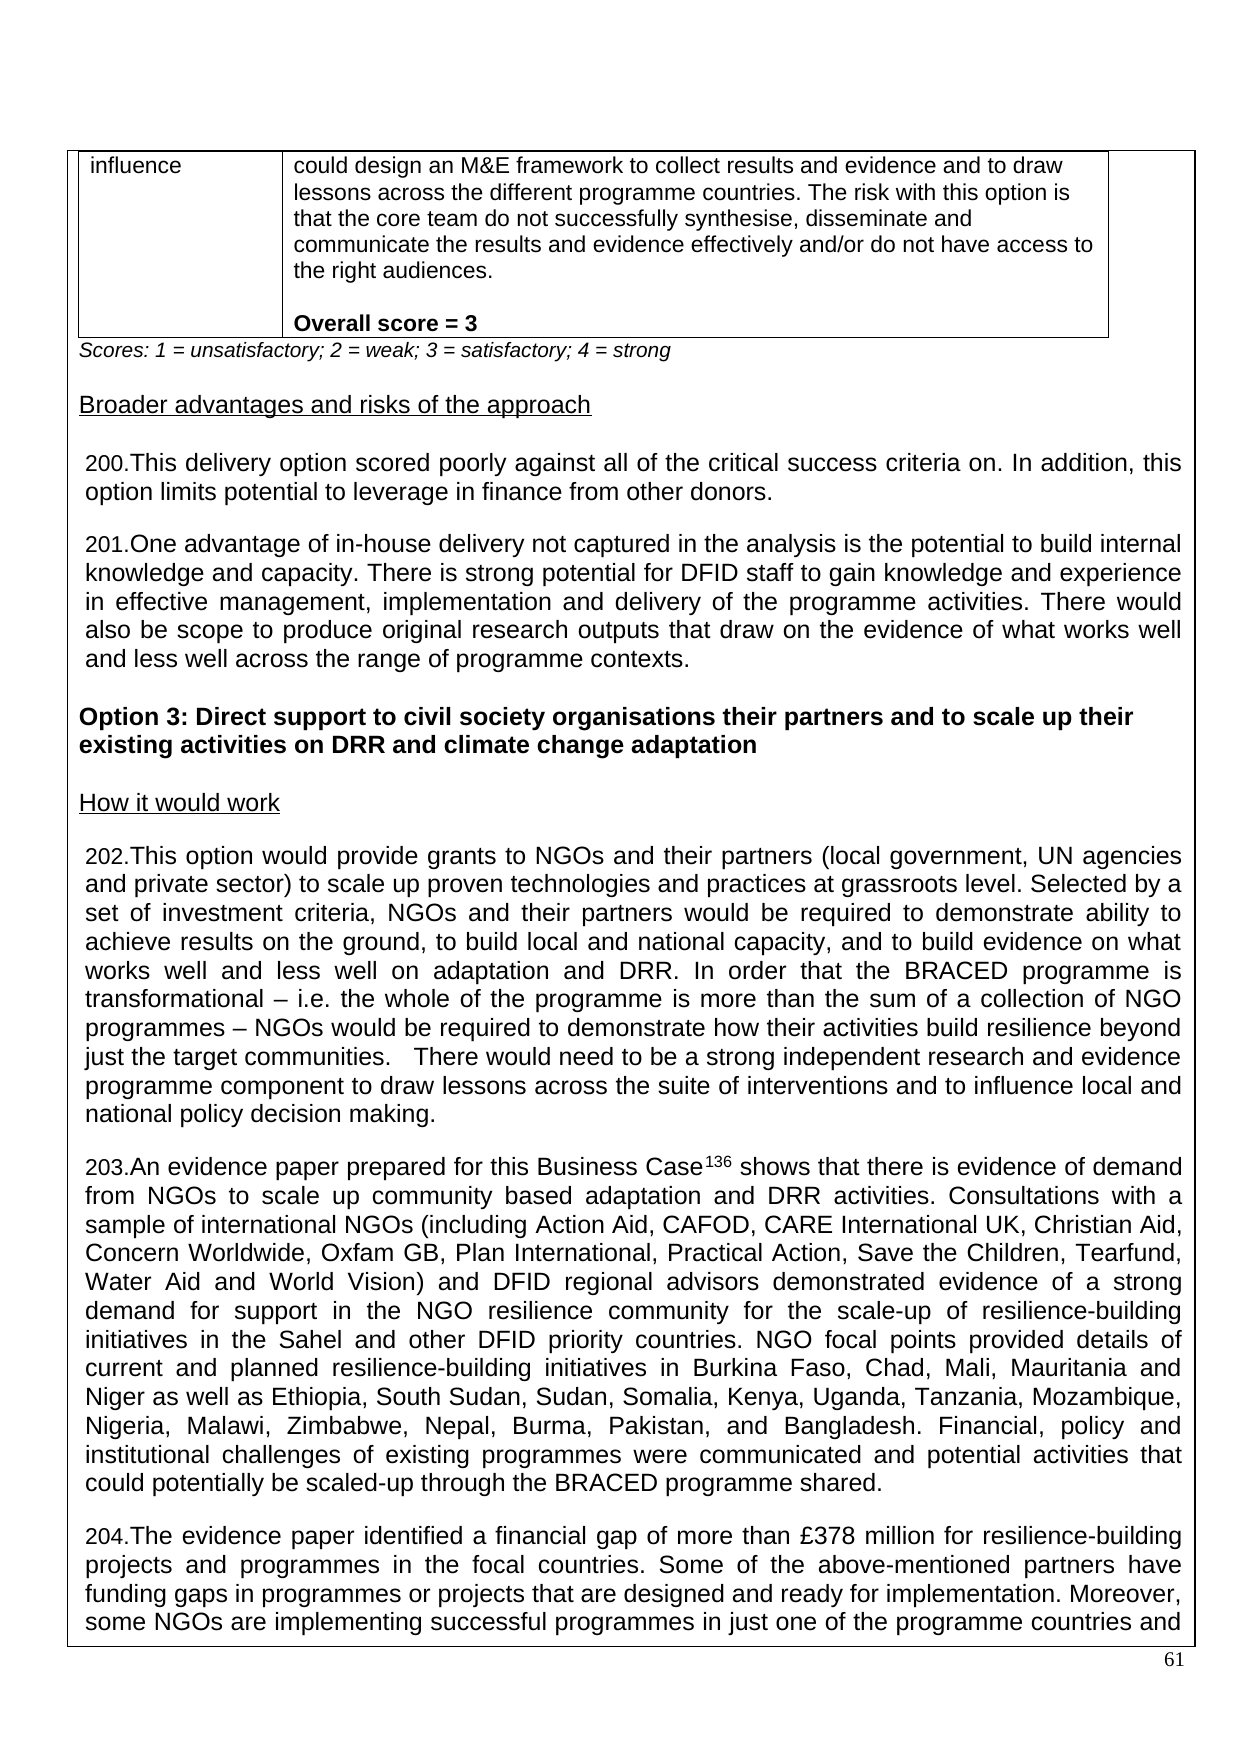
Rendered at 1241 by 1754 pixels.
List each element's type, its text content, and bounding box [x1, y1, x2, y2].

table_header B: The case for investing in DRR and adaptation There are two options Table 6: Investment Options Economic appraisal The Strategic Case made the economic case for government intervention to deal with the impacts of increased extreme weather and climate events on communities in developing countries. There are a number of different interventions that can be used to tackle the market and governance failures set out in the Strategic Case. To deliver public goods to communities, governments can provide goods and services such as small-scale buffer infrastructure, local early warning systems, community awareness raising and evacuation planning, crop diversification, and micro-insurance. To help poor and vulnerable groups in society build their resilience to deal with shocks governments can provide goods and services – or they can deliver social protection programmes such as cash transfers; asset transfers; employment guarantees; or social pensions. Governments can also seek to influence the broader patterns of economic development that can build resilience of the economy as a whole to extreme events. Where programmes work in a defined context, the usual approach to the economic appraisal is to present and compare the additional costs and additional benefits of the proposed set of activities, and subject these to sensitivity analyses. However, the BRACED programme proposes to support a range of projects in multiple contexts, many of which have not yet been designed and actual costs and benefits are uncertain. Therefore a comprehensive cost and benefit analysis (CBA) is neither possible nor proportional, and has not been undertaken. Instead the approach used to consider the costs and benefits of BRACED has been to identify the costs and benefits of community based adaptation and DRR from the literature and to provide CBA from comparable projects. This section makes the case for the effectiveness of the programme – the extent to which BRACED outputs will active the planned outcomes. It will also consider the costs and benefits of the counterfactual scenario – no further DFID support to community based adaptation and DRR. Option 1: Fund community based adaptation and DRR There is a substantial and growing body of evidence to suggest that the benefits of climate change adaptation and DRR exceed the costs. At a global level, Parry et al estimate that the mean cost of adaptation measures is $6 trillion. Even though adaptation does not remove all – or even most – of the impacts of climate change, it is clearly worthwhile, with a mean benefit of over $300 trillion, at a mean benefit to cost ratio of about 60 to 1 (Parry et al, 2009). It is more difficult to assess cost benefit ratios at a micro level. As Hallegatte et al (2013) has shown, net-present-value calculations (discounted total benefits minus discounted total costs) break down in the presence of uncertainty about which climate projections will play out in practice. Small changes in the ‘without programme’ climate scenario have a big impact on the expected benefits of the programme being appraised. It is also difficult to quantify the benefits of adaptation and DRR activities. The impacts of climate change can play out over very long time periods, meaning that programme benefits need to be evaluated a long time into the future. What is more, ‘resilience’ is context specific and can mean different things to different communities - is therefore often difficult to place a monetary value on the benefits of interventions that aim to build resilience to climate extremes. This programme will work at the micro level in a range of countries and contexts to scale up responses to climate change that are specific to the risks identified in those communities, and will through components C and D work to strengthen the policy and institutional frameworks to sustain and replicate these interventions. This will be complemented by support to governments to develop macro strategies that build systematic resilience to shocks. As the specific grassroots interventions that this programme will implement are yet to be identified, this section reviews evidence from similar interventions in order to assess the extent to which they offer a positive rate of return. BRACED is also expected in its implementation to provide more details on the costs and benefits of DRR and adaptation interventions. This will include information on unit costs. This is important as the evidence in developing the assessment of VFM of DRR and adaptation interventions. Evidence review Despite the huge number of community-based adaptation programmes under implementation by governments, donors and NGOs; until recently the number of rigorous, experimental, and peer reviewed cost-benefit analyses for those projects was relatively small. Where evidence of benefit to cost ratios does exist, it is largely drawn from ex-post evaluation of projects. Two studies (DFID 2005 and Mechler 2005) reviewed the evidence base for benefit to cost ratios for community based adaptation and DRR in 2005. The DFID study concluded that, “research into the costs of natural disasters and the costs and benefits of DRR measures is not well developed, and much of the evidence is anecdotal. However, a number of bottom-up, or micro-economic assessments, of DRR measures have also been undertaken. These typically examine a proposed package of DRR measures for a specific area. Such studies have identified a wide range of DRR measures with positive benefit-cost ratios. The benefit-cost ratios are obviously heavily dependent upon local circumstances (for example construction cost, efficacy of DRR measure, value of assets and numbers of persons affected), but the studies demonstrate the potential for economically effective DRR measures in developing countries. This evidence strongly suggests that there can be positive economic returns from DRR measures, and that additional development benefits can be realised”. Mechler (2005) reviews the literature on the efficiency and net benefits of preventive disaster management measures in reducing and avoiding disaster impacts. The author finds that large returns to preventive measures have been found in studies appraising the potential benefits before implementation, or evaluating the actual benefits ex-post (a summary of the 11 studies reviewed is provided in the Annex A). Benefits to cost ratios were £2 for every £1 invested or higher. In a subsequent paper, Linnerooth-Bayer and Mechler (2008) updated this analysis and found that in many contexts every Euro invested in risk prevention returns roughly 2 to 4 Euros in terms of avoided or reduced disaster impacts on life, property, economy and environment. A literature review commissioned as part of this appraisal has identified a number of more recent studies - some of them from programmes operating to scale - that have provided stronger evidence of value for money with benefits greatly exceeding costs. These are summarised below, and an evidence rating is provided for each study. A DFID-funded project in Malawi supporting crop diversification, soil and water conservation, and provision of drought-resistant livestock, has yielded positive benefit cost ratios (calculated at a discount rate of 10%) between 24.30 and 37.32 depending on the underlying assumptions (Medium; small scale study but independent and controlled); The Chars Livelihoods Programme in Bangladesh has used community public works, to raise more than 100,000 homesteads on the riverine chars above the 1998 record flood levels. In addition it provides women (55,000 by 2010) with productive assets to reduce income poverty and strengthen further their resilience. A DFID study concluded that the plinths had a benefit to cost ratio of 4.3 to 1 and the assets 7.9 to 1. (Medium evidence). An independent, controlled, longitudinal study in four chars villages confirmed that the improvements made in the livelihoods of flood prone households continued over time. It identified additional qualitative benefits for women from the programme, including greater social inclusion, confidence and empowerment. (Strong evidence, independent and controlled); The DFID-funded Protracted Relief Programme in Zimbabwe has shown that small scale projects (for example conservation farming; seeds, fertilisers and small stock distribution; crop diversification) aimed at increasing food security have led to benefits outweighing costs by between 1.6 and 17.2 times depending on the intervention. The package of interventions resulted in an Internal Rate of Return of 44% (calculated using a discount rate of 12%). (Strong evidence; large scale and programme designed taking account of drought risk); The Risk to Resilience Study Team (2009) reviewed drought- and flood- risk reduction strategies in India, Nepal and Pakistan. The review shows that individual measures have positive BCRs (between 1 and 8.55) and in some cases well above those achieved through other common development investments (Strong evidence); Venton and Venton (2004) looked at two community-based projects in Bihar and Andhra in India, the former vulnerable to floods and the latter to both floods and droughts. The economic analysis shows benefit-cost ratios (BCR) (at 10% discount rate) of 3.76 and 13.38 respectively (Medium evidence; small-scale study). Box 7 reviews the evidence on the specific types of activity likely to be funded by the BRACED programme – these are early warning systems; community based risk reduction; social protection programmes; insurance; natural resource management; and infrastructure. The evidence allows us to conclude that the benefits of adopting a disaster risk reduction approach to build climate resilience exceed the costs in the vast majority of cases. Option 2: No further DFID support to community based adaptation and DRR The costs of not investing in community based adaptation and DRR are potentially very large. The World Bank Economics of Adaptation to Climate Change study estimates that the global costs of adapting to a 2-degree world between 2010 and 2050 to be in the region of $70 billion to $100 billion per year. Box 8: VFM review of activities similar to those in the BRACED programme The costs to HMG and to society that will result from climate extremes if there is no further intervention are threefold. First is the cost of wider investments failing due to extreme climate risk (opportunity costs). The second is the long-term impacts of a changed climate (higher temperatures, changes in total precipitation and rainfall patterns), which are likely to reduce crop yields for farmers unless adaptation measures are implemented, or disruption of other livelihood generating activities. These costs can worsen food security and increase hunger and malnutrition. The third is the actual cost of humanitarian response to extreme climate events when adaptation actions have not been undertaken to support the most vulnerable. On the third of these costs, there is strong evidence to suggest that investment in building the resilience of communities to cope with risk in disaster prone regions is more cost-effective than humanitarian response after the fact. The evidence from a recent DFID paper analysing the economics of early response measures in Kenya and Ethiopia clearly points to three conclusions: Early response is far more cost effective than late humanitarian response. In southern Ethiopia, with a beneficiary population of 2.8m, household level data suggest that early response could save between $662m and $1.3billion in a single event. A perceived risk in responding early is that humanitarian funds will be released incorrectly to situations that turn out not to be a disaster. However, these figures suggest that donors could mistakenly release funds two times in Kenya, and seven times in Ethiopia, before the cost is even equivalent to the cost of humanitarian aid in one event. Given uncertainty, the estimates presented in the paper suggest that while the cost of building resilience is comparatively high, the wider benefits of building resilience can significantly outweigh the costs, leading to the conclusion that investment in resilience is the best value for money. The cost of resilience would have to approach $200 per capita per year for 10 years (almost 50% higher than the figure assumed in this paper) before the modelled costs of resilience begin to approach the cost of humanitarian response. The paper concludes that early response and resilience building measures should be the overwhelming priority response to disasters. The findings in this study fully support an economic imperative for a shift to greater early response and resilience building. Whilst this study only uses a sample of two countries and should not be seen as globally representative, the experience from Kenya and Ethiopia suggests that early action can be very good value for money. Overall, the evidence presented is supportive of community-based adaptation and DRR activities that will encourage resilience building and early responses for disaster risk reduction. The case for investment in BRACED Component C The BRACED theory of change hypothesises that the programme will be achieve a transformational impact on resilience of poor people in vulnerable communities by learning lessons from what approaches work in what context; and using this evidence to influence policy making and development planning. BRACED Component C will generate, synthesise and communicate evidence on which interventions under components A and B work well (and less well). Box 9 looks at whether the benefits of programme component C are likely to outweigh its costs. Box 9: Benefits and Costs of BRACED knowledge and evidence component Climate and Environment Appraisal Table 7 summarises the climate change and environmental categories on whether to invest in DRR and climate change adaptation. The categories are defined as: Category A, high potential risk or high opportunity; B, medium or manageable or medium opportunity; C, low or no risk, or no opportunity; or D, core contribution to a multilateral organisation. Table 7: Climate change and environmental categories As the main objective of BRACED as set out in the strategic case is to build resilience to climate extremes and reduce and prevent disasters occurring the decision to invest in DRR and adaptation will have significant opportunities and benefits (Category A). The logframe has explicit climate change and environment indicators. A decision not to invest would forgo those opportunities and benefits and in the face of a worsening environment represent a significant risk – this option would therefore be category B. An important opportunity of BRACED is to bring together development and humanitarian interventions to address the environmental challenges of climate change, and to develop programmes and projects that meet both humanitarian, development and environment objectives by building resilience to climate extremes. More details on the opportunities BRACED presents and how to enhance these benefits is given in the Climate and Environment Assurance Note attached as Annex B. There are risks that some of the proposed activities and investments under BRACED may lead to maladaptive outcomes. For example some grants may fund include rural infrastructure. There is a risk that the ‘climate-proofing’ of these components may exclusively focus on making them physically able to withstand climate effects. These investments could potentially, for example, provide “incentives” for the most vulnerable to remain in locations that would be unviable in 20-30 years’ time according to current projections. This was an important issue identified by the Foresight Report on Migration and Environmental Change. For the Sahel specifically there is a risk that the resilience inherent in the ‘dis-equilibrium’ nature of the drylands environment is not recognised and externally imposed solutions such as intensive agriculture prove maladaptive. Conversely enhancing traditional livelihood strategies that are resilient to existing climate variability may not be sufficient alone in the face of future climate change, both scenarios would prove maladaptive. The individual projects supported by BRACED will need to work at scale in a truly integrated way, with each other and with the policy and institutional context, to enable consideration of complexities and trade-offs in complex socio-ecological systems to ensure they achieve maximum impact. By working at individual community level there is a risk of displaced environmental risks from one community to another, for example an activity to improve irrigation and water use could have an impact on water users downstream by increasing the amount of water taken out of the river. It could also have negative impacts on the wider ecosystem. This risk is more acute if individual projects don’t work with the national and subnational policy and institutional contexts – ensuring government buy-in at all levels. To address this consideration and mitigation of wider systemic climate and environment risks to the whole region or ecosystem in question will be included as criteria for grant selection. NGOs and NGO alliances will need to demonstrate an understanding of the policy and institutional context and have plans for addressing this. Many of the project level impacts can be avoided or reduced where these are identified and actions taken. However, as the projects that BRACED will support are still to be determined there is no definitive list of risks that can be identified at the outset. It will therefore be important when awarding grants that all proposals are subjected to a climate and environment appraisal. There will be a set of more generic risks, and opportunities, with BRACED on implementing the project and choice of activities. This would include limiting the travel associated with the project and ensuring that low carbon technologies are used, and that any interventions are energy efficient. There will also be an opportunity for BRACED to support climate compatible development approaches that deliver triple wins: adaptation, mitigation and development benefits. The option to fund DRR and adaptation is appraised as category B while there are risks these can be mitigated or avoided. The option not to fund implies continued and increasing climate risks to those communities and so is category B for risks. The option to fund provides significant environment and climate change opportunities and is category A. The option not to fund does not provide opportunities and is category C. More details on the potential risks and negative environmental impacts are given in the Climate and Environment Assurance Note (Annex B). Social and Gender Appraisal BRACED recognises the strong links between poverty, gender and vulnerability to climatic disasters. By focusing on the Sahel BRACED will provide significant funding to countries that are at the bottom of the human development index (HDI) and which suffer from chronic food insecurity. Other countries covered by BRACED will be DFID focus countries including fragile states that are highly prone to disasters. The focus of BRACED is building resilience to disasters. This will require a range of interventions to help people manage the risk of droughts, floods and cyclones. In parallel to these interventions there needs to be a renewed focus on addressing the fundamental causes of vulnerability. Of these, chronic poverty is the underlying driver of vulnerability across the Sahel and many other BRACED countries and is reinforced by huge gender disparities, insecurity and conflict, poor governance and lack of respect for human rights, inadequate health provision and lack of education, particularly for girls. All of these need to be addressed through policies and programmes on wealth creation, empowering women and girls and greater investments in education and health, including reproductive health. These are all important for building resilience and while not the focus of BRACED, nonetheless BRACED-funded projects will need to show how they relate to these wider set of issues and interventions. Furthermore, at a political level establishing good governance and building peace and stability across the Sahel and other fragile environments will be critical for long term resilience to climate disasters. One of the key issues for BRACED will be targeting within the selected countries. In order to do this effectively the selection criteria for potential BRACED-funded programmes will need to give high priority to social dimensions of vulnerability in addition to physical vulnerability. The following will be key requirements for selection: Gender. This needs to include a gendered approach to vulnerability analysis. While there is a consensus that women are more vulnerable to disasters than men, there is a need to understand the particularly vulnerabilities facing women and men in each context. Furthermore, BRACED will consider funding programmes specifically targeting women and girls. This will be critical for the Sahel where gender inequalities are also some of the highest in the world; in the 2011 Gender Inequality Index Chad ranked 145 out of 146, Niger 144 and Mali 143. Multi-dimensional analysis of vulnerability - In addition to gender there are other important social drivers of vulnerability including age and ethnicity which will require an understanding of the multi-dimensions of vulnerability. Social exclusion and marginalisation - In many countries covered by BRACED, including large parts of the Sahel, social exclusion and marginalisation have been major drivers of both conflict and vulnerability. Participatory methodologies - including participatory vulnerability analysis will be critical for both understanding vulnerability and designing effective interventions. BRACED funded projects will need to clearly demonstrate a strong track record and commitment to participatory approaches. Empowerment and accountability - BRACED will expect NGO partners to be involved in policy influencing, political economy analysis and empowering communities and local civil society groups to hold governments and donors to account for their policies and programmes on adaptation and disaster risk reduction. C. Appraisal of Delivery options Economic Appraisal Appraisal Section B shows that investments in community-based adaptation are very likely to have a positive rate of return. It also shows that costs to society and to HMG are likely to be higher in the without-programme scenario) than with the programme - because it is more expensive to respond and recover from extreme climate events than it is to build resilience ex ante. This section looks at a number of ways in which the BRACED programme could deliver its activities. A range of options to support community based adaptation and DRR to build resilience to climate extremes were considered. These were assessed against the following critical success criteria: Table 8: Critical Success Criteria In addition the social and environment appraisals consider the extent which the delivery options perform well in fragile contexts; target women and girls; and ensure that activities are low carbon, climate resilient environmentally sustainable. The list of wider options considered but rejected include: Provision of goods and services by national or local governments in priority countries funded through DFID budget support. This option is not feasible (at least in phase 1 of the programme), as DFID does not have geographical presence in the programme focus countries. DFID does not have existing working relationships with local governments in the programme countries and so the number of new ground staff needed to implement this option is unacceptably high. However this option could be considered under phase 2 of the programme following preparatory work in-country. Delivery through a multilateral climate investment fund such as the Pilot Programme on Climate Resilience or Adaptation Fund. HMG already provides support to multilateral funds elsewhere under the International Climate Fund (to date, £431 million to the PPCR and £10 million to the Adaptation Fund). Working through multilaterals can complement the bilateral programmes that we implement through our country and regional offices. Multilateral programmes enable us to deliver large scale support for adaptation through institutions that are effective, and build progress in key areas that we are unable to bilaterally. A separate Business Case will consider whether the multilateral climate funds are able to absorb and disburse additional finance and the extent to which this offers good value for money. Appraisal of the delivery options The three remaining options to be appraised are: Finance to adaptation multilateral organisations to implement activities on DRR and climate change adaptation either as part of their core activities or within separate facility or trust fund. Organisations with core business in this focus area include WFP, UNISDR, and the GFDRR. Direct provision of DRR and adaptation activities to vulnerable communities in a selection of countries by DFID country offices. NB this option is not possible for the Sahel where DFID does not have country offices. Direct support to civil society organisations their partners and to scale up their existing activities on DRR and climate change adaptation. Option 1: Finance to adaptation multilateral organisations How it would work Under this option DFID would transfer funds to a multilateral organisation that would deliver community based adaptation and DRR activities as part of its core activities or under a new programme window. Multilateral organisations with core business in this subject are the United Nations World Food Programme (WFP), the United Nations Office for Disaster Risk Reduction (UNISDR) and the Global Fund for Disaster Risk Reduction (GFDRR). The analysis of these three organisations draws heavily on the assessment made during the DFID Multilateral Aid Review 2011 as well as desk-based research using online resources (including the Australian Multilateral Aid Review). The World Food Programme is the world’s largest humanitarian organisation with two-thirds of its resources channelled through humanitarian interventions. Delivering food assistance, it also advocates globally for attention to hunger. It is entirely voluntarily funded and its scale of operation is driven in large part by fluctuating humanitarian need and funding. In 2009 its expenditure was US$ 4.2 billion; in 2010 it was US$ 3.8 billion. WFP receives no core funding: its administrative budget derives from a 7 per cent surcharge on programme funding. The vast bulk of WFP’s income is earmarked by donors to specific operations/purposes – only eight per cent is undirected multilateral. The United Nation’s International Strategy for Disaster Reduction (UNISDR) is a strategic framework, adopted by United Nations Member States in 2000, aiming to guide and co-ordinate the efforts of a wide range of partners to achieve substantive reduction in disaster losses and build resilient nations and communities as an essential condition for sustainable development. UNISDR’s main role includes co-ordination amongst UNISDR system partners, policy guidance, and provision of strategic information on disaster risk – and so it does not at present directly implement activities on the ground. Worldwide UNISDR has approximately 90 members of staff (which includes 48 in regional offices) and an overall annual budget of approximately US$ 28 million. The Global Fund for Disaster Risk Reduction (GFDRR) was established in 2006. It is a facility hosted by the World Bank and guided by a Consultative Group made up of donors, developing countries and international partners. The GFDRR Secretariat employs around 12 full-time staff at its Washington Headquarters, and relies on a network of World Bank and UNISDR staff to support its three ‘tracks’ of programming (global and regional level advocacy; technical and financial assistance to low and middle-income countries; and a disaster recovery fund). Its annual budget for 2010 was $131.5m. Estimated costs and benefits of the approach Table 9 sets out the costs of delivering the BRACED programme through a multilateral organisation. The analysis assumes that programme oversight would be managed by a core advisory team in DFID Policy Division, comprising an A1 Team Leader, A2 and A2L policy leads, and two grade B programme management staff. The multilateral body would deliver overall programme management, implementation, and monitoring and evaluation functions. Information on the proportion of the UNISDR and WFP budget that is spent on administrative and management costs was not readily available from Annual Reports (though a breakdown of expenditures by programme activity was provided in both it was not possible to disaggregate programme and management costs). According to the UNISDR Annual Report 2012, 57% of the organisation’s expenditure is on staff costs. This is to be expected from a knowledge-based institution that delivers its outputs through its staff. A World Bank evaluation of the GFDRR found that the administrative costs of the GFDRR Secretariat as a share of total expenditures administered by the Secretariat have declined steadily as the program has grown since 2006. At 11.3 percent in 2012, these are comparable to other technical assistance and investment programs that World Bank Independent Evaluation Group has reviewed. Through negotiation with multilateral organisations, we would aim to reduce this figure to 10% of programme budget to administration and management costs. Table 9: Cost estimates – Option 1 Finance to Adaptation Multilateral Organisation * Assumes one adviser makes 2 international trips per year at £2000 per trip ** FTE estimates based on DFID Unit Costs data Table 10 assesses the potential benefits of this delivery option against the critical success criteria. Table 10: Benefits estimates - Option 1 Finance to Adaptation Multilateral Organisation Scores: 1 = unsatisfactory; 2 = weak; 3 = satisfactory; 4 = strong This option scored poorly against feasibility, organisational effectiveness, and ability to deliver results at scale; however, it has good potential to work with partner governments and to influence wider policy-making. An overall score for the three institutions has been given against each criterion in table 10. This hides differences between the three institutions. Notably, the World Food Programme performs better against the criteria than the other two organisations. A more detailed consideration of the pros and cons of delivering BRACED through WFP is provided in Box 10. On balance we do not believe that it is feasible to deliver BRACED through WFP because the programme scope is beyond the mandate of the organisation. Broader advantages and risks of the approach A broader advantage of the multilateral option (not captured in Table 10) is the potential to leverage in additional finance from other donors. If the BRACED programme were to set up a new window or trust fund within an existing multilateral organisation, other donors and international organisations could be invited to contribute finance to the fund. A strong disadvantage of this option is the limited scope to build capacity and knowledge in DFID. Outsourcing the delivery of BRACED entirely to a third party could mean that the potential for lesson learning on effective management, implementation and delivery of community based adaptation and DRR activities is not maximised. Box 10: WFP as a potential partner for BRACED delivery Option 2: Direct provision of activities by DFID country offices How it would work This would require individual DFID Country Offices to design programmes of support to communities based around a risk assessment of climate impacts in country. Because DFID does not have Country Offices in all of the priority countries identified in the Strategic Case (for instance in the Sahel) this option would require DFID to deploy staff in new locations, based for example in an FCO office. In DFID Country Offices where we do have presence, this option would require new staff resource to design and manage the programmes, where these are additional to any existing programmes. There are no FCO or DFID offices in Mali, Mauritania, Burkina Faso or Chad; but an FCO office is in place in Senegal. DFID offices are based in Sierra Leone (also working with Liberia), Ghana, Nigeria, Sudan and South Sudan. Programme staff could potentially be based in one of these regional offices and implement activities from a distance. Estimated costs and benefits of the approach Table 11 estimates the costs of delivering BRACED directly through DFID offices. The analysis assumes that overall coordination and oversight would be managed by a core team in Policy Division. The Policy Division team would also directly manage the knowledge and evidence sharing programme component through support to results collection, design of strategic evaluations, synthesis of findings, communication and dissemination. Policy Division advisers would be required to travel to the programme countries for annual review and results collection activities. Design and implementation of programme activities would be managed by five Country Office teams (each comprising an A2 and B1D adviser) plus three new implementation teams developing activities in the Sahel; based in neighbouring Country Offices. Country Office staff would require budget for internal and regional travel in order to design, implement and monitor the programme activities. The estimated costs set out in Table 11 (approximately £15 million over four years, or 13% of total programme) are highly conservative. They do not include the costs of setting up new regional offices, or the administrative costs of running those offices. There will also be programme design costs as DFID advisers will need to assess climate risks in the contexts that they are working and design appropriate interventions from scratch. Table 11: Cost estimates – Option 2 Direct provision of activities by DFID country offices ** FTE estimates based on DFID Unit Costs data; overseas posts are assumed to cost £15,000 per annum more than UK posts (this is a conservative estimate based on DFID overseas allowances data and does not include accommodation costs) * 2 advisers make 3 international visits per year at £2000 per visit ** assumes that in each country 2 advisers make 1 visit per quarter at £500 each *** assumes that in each country 2 advisers make 1 visit per quarter at £2000 per trip Table 12 assesses the potential benefits of this delivery option against the critical success criteria. Table 12: Benefits estimates - Option 2 Direct provision of activities by DFID country offices Scores: 1 = unsatisfactory; 2 = weak; 3 = satisfactory; 4 = strong Broader advantages and risks of the approach This delivery option scored poorly against all of the critical success criteria on. In addition, this option limits potential to leverage in finance from other donors. One advantage of in-house delivery not captured in the analysis is the potential to build internal knowledge and capacity. There is strong potential for DFID staff to gain knowledge and experience in effective management, implementation and delivery of the programme activities. There would also be scope to produce original research outputs that draw on the evidence of what works well and less well across the range of programme contexts. Option 3: Direct support to civil society organisations their partners and to scale up their existing activities on DRR and climate change adaptation How it would work This option would provide grants to NGOs and their partners (local government, UN agencies and private sector) to scale up proven technologies and practices at grassroots level. Selected by a set of investment criteria, NGOs and their partners would be required to demonstrate ability to achieve results on the ground, to build local and national capacity, and to build evidence on what works well and less well on adaptation and DRR. In order that the BRACED programme is transformational – i.e. the whole of the programme is more than the sum of a collection of NGO programmes – NGOs would be required to demonstrate how their activities build resilience beyond just the target communities. There would need to be a strong independent research and evidence programme component to draw lessons across the suite of interventions and to influence local and national policy decision making. An evidence paper prepared for this Business Case shows that there is evidence of demand from NGOs to scale up community based adaptation and DRR activities. Consultations with a sample of international NGOs (including Action Aid, CAFOD, CARE International UK, Christian Aid, Concern Worldwide, Oxfam GB, Plan International, Practical Action, Save the Children, Tearfund, Water Aid and World Vision) and DFID regional advisors demonstrated evidence of a strong demand for support in the NGO resilience community for the scale-up of resilience-building initiatives in the Sahel and other DFID priority countries. NGO focal points provided details of current and planned resilience-building initiatives in Burkina Faso, Chad, Mali, Mauritania and Niger as well as Ethiopia, South Sudan, Sudan, Somalia, Kenya, Uganda, Tanzania, Mozambique, Nigeria, Malawi, Zimbabwe, Nepal, Burma, Pakistan, and Bangladesh. Financial, policy and institutional challenges of existing programmes were communicated and potential activities that could potentially be scaled-up through the BRACED programme shared. The evidence paper identified a financial gap of more than £378 million for resilience-building projects and programmes in the focal countries. Some of the above-mentioned partners have funding gaps in programmes or projects that are designed and ready for implementation. Moreover, some NGOs are implementing successful programmes in just one of the programme countries and could scale-up or strengthen activities in other countries, including across the Sahel. At the same time, there are also NGOs that are implementing relevant programmes elsewhere in Africa with learning strong enough to justify replication in countries in the Sahel. Many NGOs lack in-country presence but have a strong network of local partner organisations. Additional funding would likely lead to strengthened capacity among civil society organisations in the more isolated countries and a potential increased involvement of countries in regional programmes. Estimated costs and benefits of the approach The costs of delivery through NGOs would be similar to those for delivery through a multilateral organisation. Programme oversight would be managed by a core advisory team in DFID Policy Division, comprising an A1 Team Leader, A2 and A2L policy leads, and two grade B programme management staff. Overall management, implementation, monitoring and evaluation of programme activities would be delivered by NGOs. The knowledge and evidence component of the programme would be delivered either through a dedicated A2 adviser based in Policy Division, or it could be outsourced to an external supplier (such as a policy research institute, consultancy company or think tank). All NGOs are required to publish their Annual Report (including financial data) on their external websites. It is however quite difficult to determine what proportion of expenditure should be categorised as administrative and what is programme (staff costs for example are usually not disaggregated). Some NGOs do provide a breakdown of expenditure category: Oxfam report that 9% of budget is spent on administrative support and running costs (not inclusive of 7% fundraising costs) Practical Action report that only 1% of their budget is spent on administrative costs, though this does not include 10% of budget expended on ‘consultancy and publishing’ and 12% on ‘fundraising’ Save the Children International report that 8% of all expenditures are for administration (not inclusive of 12% fundraising costs) We assume that through negotiation with multilateral NGOs this delivery option would allocate up to 10% of programme budget to administration and management costs. Table 13: Cost estimates – Option 3 Finance to NGOs and Partners * Assumes one adviser makes 2 international trips per year at £2000 per trip ** FTE estimates based on DFID Unit Costs data Table 14 assesses the potential benefits of this delivery option against the critical success criteria. Table 14: Benefits estimates - Option 3 direct support to civil society organisations Scores: 1 = unsatisfactory; 2 = weak; 3 = satisfactory; 4 = strong Broader advantages and risks of the approach This delivery option scored well against the critical success criteria, but performance of individual NGOs and their partners may be varied. Good performance will be heavily dependent on effective design of the proposal selection criteria – which should strongly reflect critical success criteria examined here. As set out in the DFID Civil Society Portfolio Review, a strong advantage of delivery through civil society organisations is their ability to deliver services in fragile and conflict affected environments such as the Sahel countries. DFID is on target to spend 30% of official Overseas Development Assistance - approximately £3.4 billion - in fragile states by 2015. A recent IDC inquiry found that DFID was right to increase aid to fragile and conflict-affected states, such as Rwanda and Democratic Republic of Congo (DRC), but it must be prepared to suspend or even cancel a programme if a government flouts agreements or refuses to engage in efforts to increase transparency and accountability. Working with civil society is a way of diversifying the delivery of aid on the ground, reducing the risk of having to stop aid completely, as is the case currently in Rwanda. NGOs will have a range of results reporting and evaluation systems in place and the risk in this delivery option is that reporting will be varied in quality. A meta-evaluation produced by DFID 2011 noted weaknesses in planning, measurement and monitoring of results, and evaluation. The 2010 civil society Portfolio Review also highlighted that it was clear through consultation with NGO partners that they felt they had fallen short on a focus on measuring outcomes and struggled to articulate their value added. However, since the publication of the 2010 Portfolio Review there has been a step change in what is expected from partners in terms of conceptualising and planning. Many organisations now undertake beneficiary monitoring; for example CAFOD and Action Aid have participatory approaches at the core of their M&E processes and routinely gather feedback from beneficiaries. To mitigate this risk there will need to be a strong focus during programme design on harmonisation and quality of results monitoring and evaluation. Summary comparison of delivery options and recommendation Table 15 sets out a multi-criteria analysis for the BRACED delivery options based on the analysis provided above. Each option has been allocated a cost “score” from 1 to 3, with 1 being the lowest cost option and 3 being the most expensive option. Since options 1 and 3 are expected to have similar costs, they both score 2. Each option has been allocated a benefits score, which are weighted according to the relative importance of the criteria. Table 15: Multi-criteria analysis – BRACED delivery options * Benefit scores: 1 = unsatisfactory; 2 = weak; 3 = satisfactory; 4 = strong ** Cost scores: The options are ranked from 1 to 3, with 1 being the lowest cost option as 3 being the most expensive option, *** The benefit cost ratio has no cardinal significance but should be considered relative to the other options. Higher benefit cost ratios are associated with good performance. Option 3 (direct support to civil society organisations to scale up their existing activities on DRR and climate change adaptation) is the best performing option. Though it scored the same as option 1 on cost it scored very well against all of the benefits criteria relative to the other options. The benefit-cost ratios presented should not be treated with any cardinal significance here (they do not describe the return from £1 of investment) but they can be used to compare success across options. Option 3 has the highest benefit to cost ratio and so is the recommended option. Delivery options for BRACED Component C BRACED Component C will generate, synthesise and communicate evidence on which interventions under components A and B work well (and less well). Box 9 considered whether the benefits of programme component C are likely to outweigh its costs and concluded that the benefits of those activities are likely to be large relative to the costs. Box 11 considers delivery options for this component of the programme. Box 11: Delivery options for BRACED knowledge and evidence component D. Appraisal of Management options Appraisal Section B showed that investments in community-based adaptation are very likely to have a positive rate of return and that the costs to society and to HMG are likely to be higher in the without-programme scenario (the counterfactual) than with the programme. Section C considered at a number of ways in which the BRACED programme could deliver its activities. Delivery through NGOs is the recommended option. This section considers economy - how to purchase inputs at the best quality and price. What management functions are required? Table 16 outlines the management functions required of the programme. Table 16: BRACED management functions In this section we consider the best way to manage the delivery agent. Management options are given in Table 17. The critical success criteria against which we will assess the benefits of these options are set out in Table 18. As the functions largely concern management of the grants components of BRACED (i.e. A and B), and making links with the knowledge component (C), the estimated costs are given as a proportion of components A and B only (£100m). Table 17: Management Options Table 18: Critical Success Criteria Appraisal of the management options Option 1: Management by NGO consortium How it would work Under this option DFID would invite bids from NGO consortia to manage the implementation of components A and B of the BRACED programme. The evidence review conducted for this Business Case found no evidence of NGO consortia operating at such large scale. Estimated costs and benefits of the approach Table 19: Benefits estimates of management option 1 – NGO consortium Scores: 1 = unsatisfactory; 2 = weak; 3 = satisfactory; 4 = strong Table 20: Cost estimates of management option 1 – NGO consortium Option 2: Management by third party external management agent How it would work Under this option a management agent would be selected following competitive bids to manage the fund. The chosen management agent may be drawn either from the not-for-profit or fully commercial companies or consultancy groups. The DFID South Asia Climate Resilience Alliance (SACRA) Programme is an example of management by a third party management agent from the not-for-profit sector (International Institute for Environment and Development IIED). The Global Poverty Action Fund (GPAF) management solution, discussed in Box 14 under option 5 below, is another example of using an external manager. Box 12 Estimated costs and benefits of the approach Table 21: Benefit estimates of management option 2 – third party external agent Scores: 1 = unsatisfactory; 2 = weak; 3 = satisfactory; 4 = strong Table 22: Cost estimates of management option 2 –third party external agent Option 3: Management by international organisation How it would work Under this option, an international organisation such as GFDRR, UNISDR or WFP would be invited to manage grants to NGOs and partners. Any DFID contribution to this would probably take the form of a Trust Fund. An example of an international agency as Fund Administrator is the DFID Adaptation for Smallholder Agriculture Programme (ASAP), managed by IFAD. Box 13 Estimated costs and benefits of the approach Table 23: Benefits estimates of management option 3 – international organisation Scores: 1 = unsatisfactory; 2 = weak; 3 = satisfactory; 4 = strong Table 24: Cost estimates of management option 3 – international organisation Option 4: Management in-house How it would work Under this option DFID would recruit a new project management unit. Due mainly to manpower constraints, DFID has been reducing its direct management activities in recent years and it would require very strong evidence in order to adopt this approach for BRACED. Estimated costs and benefits of the approach Table 25: Benefits estimates of management option 4 – in house Scores: 1 = unsatisfactory; 2 = weak; 3 = satisfactory; 4 = strong Table 26: Cost estimates of management option 4 – in house Option 5: Hybrid management option How it would work Under this option the strategic oversight management functions identified in table 19 would be implemented in house by DFID advisers, whilst the fund administrative function would be contracted to an external management agent (as per option 2). The DFID Global Poverty Action Fund (GPAF) programme combines strong DFID oversight, an independent advisory panel, day-to-day management by an external agent, and specific functions (monitoring and evaluation and due diligence) delegated to two further external agents. Table 27: Benefits estimates of management option 5 – hybrid option Scores: 1 = unsatisfactory; 2 = weak; 3 = satisfactory; 4 = strong Table 28: Cost estimates of management option 4 – hybrid option Summary comparison of management options and recommendation Table 29 sets out a multi-criteria analysis for the BRACED management options based on the analysis provided above. Each option has been allocated a cost “score” from 1 to 5, with 1 being the lowest cost option and 5 being the most expensive option. Since options 2 and 5 are expected to have similar costs, they both score 3. Each option has been allocated a benefits score, which are weighted according to the relative importance of the criteria. Option 5 (strategic oversight by DFID plus fund administration by and external management agent) is the best performing option. Though it scored the same as option 2 on cost it scored very well against all of the benefits criteria relative to the other options. The benefit-cost ratios presented should not be treated with any cardinal significance here (they do not describe the return from £1 of investment) but they can be used to compare success across options. Option 5 has the highest benefit to cost ratio and so is the recommended option. Table 29: Multi-criteria analysis – BRACED management options * Benefit scores: 1 = unsatisfactory; 2 = weak; 3 = satisfactory; 4 = strong ** Cost scores: The options are ranked from 1 to 5, with 1 being the lowest cost option as 5 being the most expensive option. *** The benefit cost ratio has no cardinal significance but should be considered relative to the other options. Higher benefit cost ratios are associated with good performance. E. Summary of appraisal recommendations In line with the “3 E’s Framework” as set out in DFID’s Approach to Value for Money, this appraisal considered three questions and associated sets of options. Appraisal section B concluded that the benefits of investing in DRR and community based adaptation will outweigh the costs. It also showed that the costs of early actions to build resilience are much lower than those associated with ex-ante responses. Appraisal section C considered delivery options for BRACED. The recommendation is delivery through an NGO led consortia for programmes A and B, and delivery by an independent agency for component C Appraisal section D considered VFM of different management arrangements for the BRACED programme. The recommendation is that strategic oversight functions be carried out in-house by a dedicated advisory team in DFID, with fund administration functions contracted out to a third party management agent. The recommendations from the appraisal case are summarised in figure 3. Figure 3: Structure of the BRACED programme based on appraisal case recommendations [68, 151, 1194, 1646]
table_cell influence [79, 152, 282, 337]
table_cell could design an M&E framework to collect results and evidence and to draw lessons across the different programme countries. The risk with this option is that the core team do not successfully synthesise, disseminate and communicate the results and evidence effectively and/or do not have access to the right audiences. Overall score = 3 [283, 152, 1108, 337]
